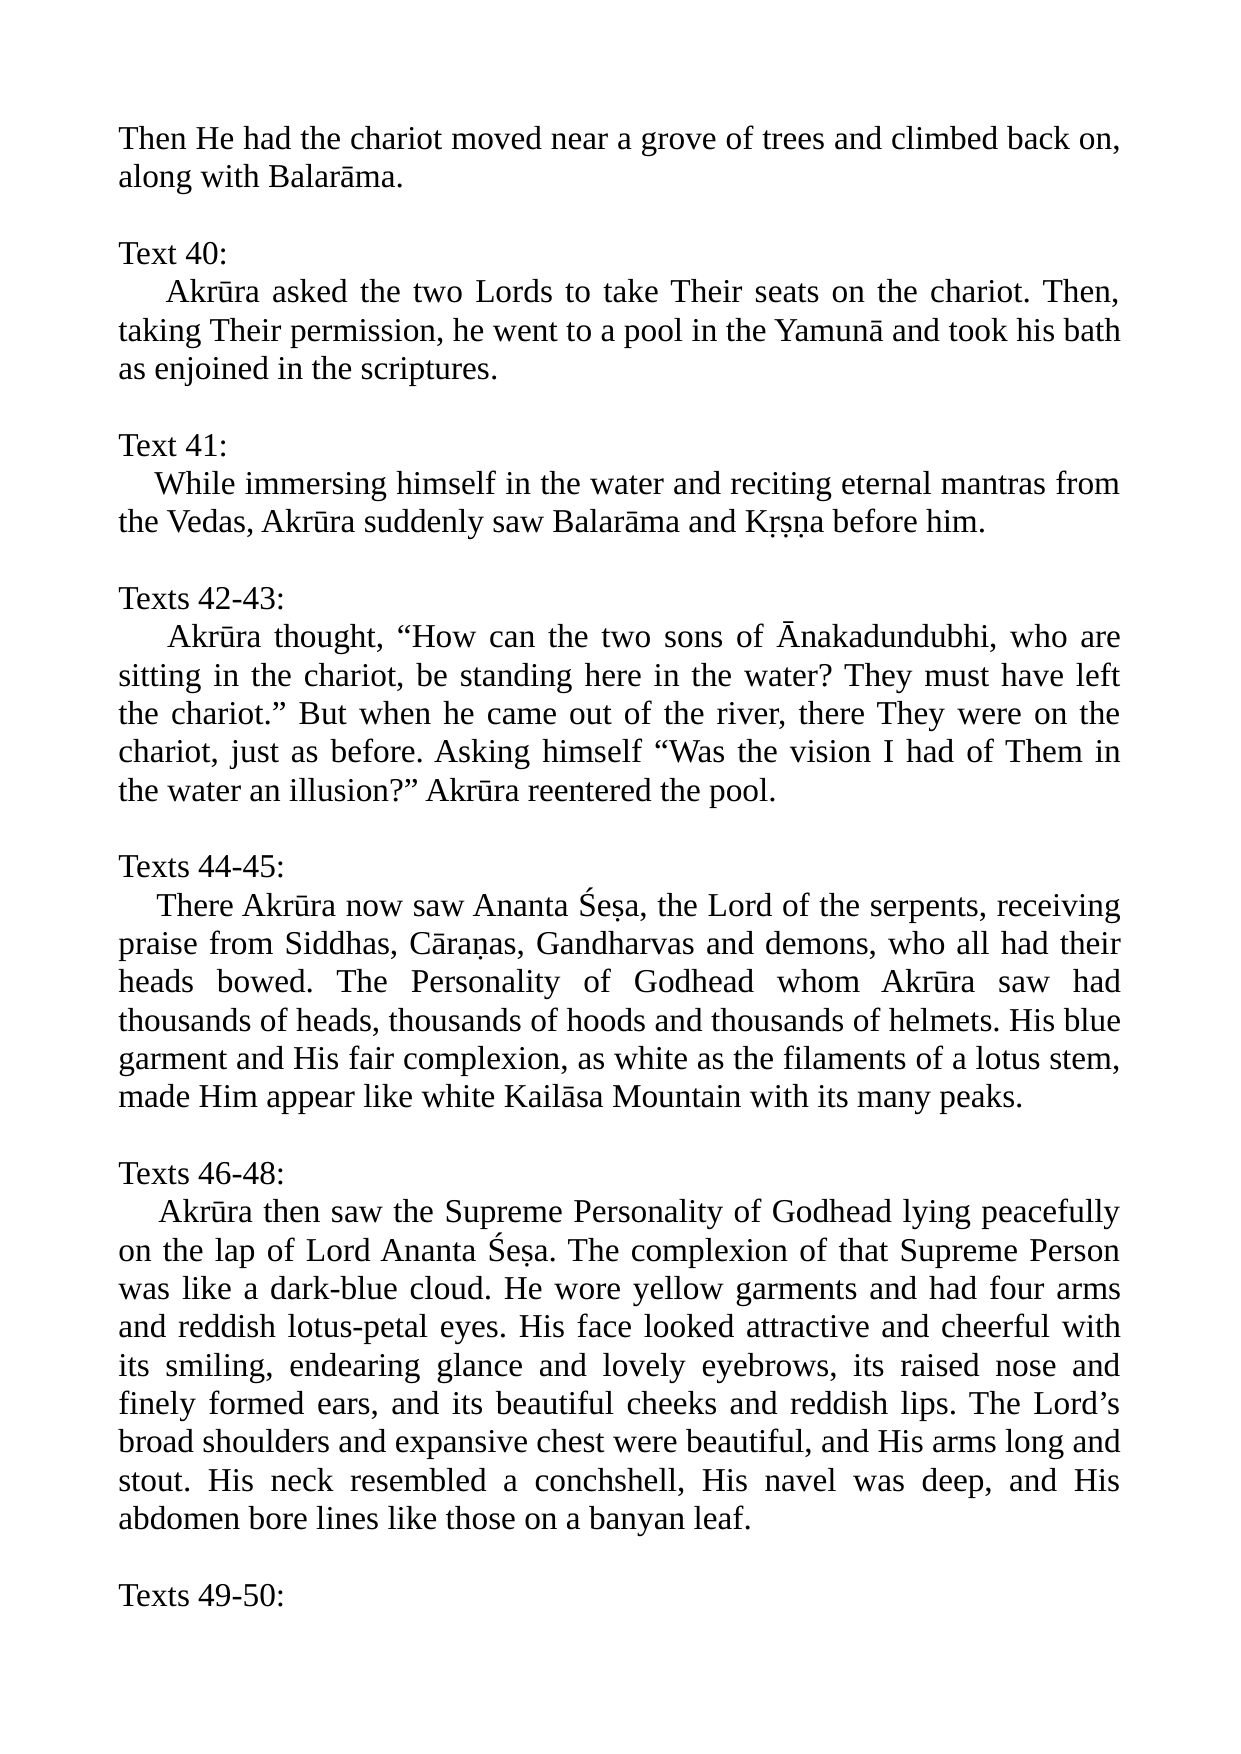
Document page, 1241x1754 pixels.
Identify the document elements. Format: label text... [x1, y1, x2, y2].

text Text 40: [118, 233, 1122, 271]
text Akrūra asked the two Lords to take Their seats on the chariot. Then, taking Their permission, he went to a pool in the Yamunā and took his bath as enjoined in the scriptures. [118, 271, 1122, 386]
text Text 41: [118, 425, 1122, 463]
text Akrūra thought, “How can the two sons of Ānakadundubhi, who are sitting in the chariot, be standing here in the water? They must have left the chariot.” But when he came out of the river, there They were on the chariot, just as before. Asking himself “Was the vision I had of Them in the water an illusion?” Akrūra reentered the pool. [118, 616, 1122, 808]
text Akrūra then saw the Supreme Personality of Godhead lying peacefully on the lap of Lord Ananta Śeṣa. The complexion of that Supreme Person was like a dark-blue cloud. He wore yellow garments and had four arms and reddish lotus-petal eyes. His face looked attractive and cheerful with its smiling, endearing glance and lovely eyebrows, its raised nose and finely formed ears, and its beautiful cheeks and reddish lips. The Lord’s broad shoulders and expansive chest were beautiful, and His arms long and stout. His neck resembled a conchshell, His navel was deep, and His abdomen bore lines like those on a banyan leaf. [118, 1191, 1122, 1536]
text Then He had the chariot moved near a grove of trees and climbed back on, along with Balarāma. [118, 118, 1122, 195]
text Texts 44-45: [118, 846, 1122, 885]
text Texts 46-48: [118, 1153, 1122, 1191]
text There Akrūra now saw Ananta Śeṣa, the Lord of the serpents, receiving praise from Siddhas, Cāraṇas, Gandharvas and demons, who all had their heads bowed. The Personality of Godhead whom Akrūra saw had thousands of heads, thousands of hoods and thousands of helmets. His blue garment and His fair complexion, as white as the filaments of a lotus stem, made Him appear like white Kailāsa Mountain with its many peaks. [118, 885, 1122, 1115]
text Texts 49-50: [118, 1575, 1122, 1613]
text Texts 42-43: [118, 578, 1122, 616]
text While immersing himself in the water and reciting eternal mantras from the Vedas, Akrūra suddenly saw Balarāma and Kṛṣṇa before him. [118, 463, 1122, 540]
